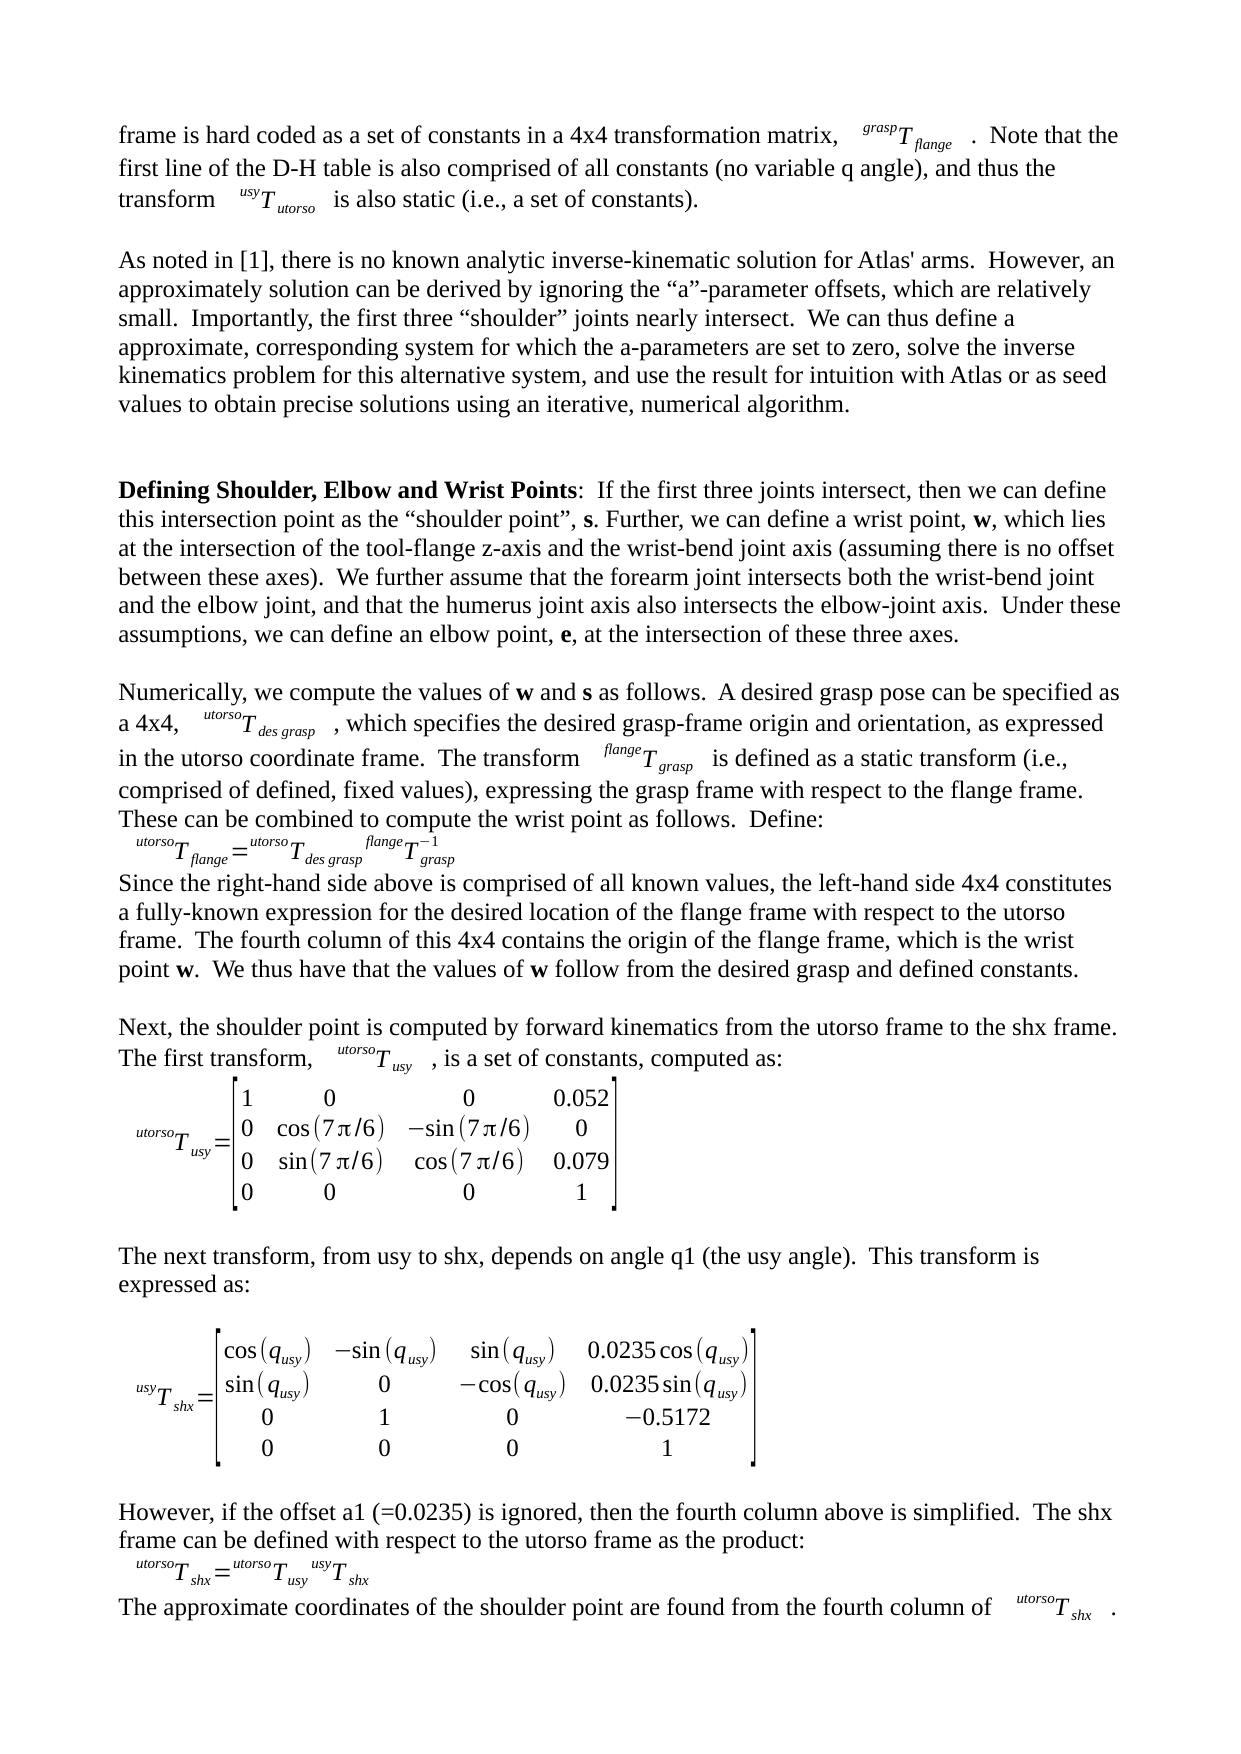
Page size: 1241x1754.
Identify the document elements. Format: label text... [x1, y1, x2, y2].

text The approximate coordinates of the shoulder point are found from the fourth column of . With the approximation that a1 =0 (i.e., ignoring the constant 0.0235), the 4th column of contains: [118, 1589, 1122, 1624]
text In addition to the above frames, a grasp frame is defined on the palm of the Sandia hand, which is useful for specifying power grasps. This frame has its origin on the surface of the palm, the z axis normal to the palm (pointing outwards), and the y axis lying parallel to a cylindrical “hump” feature (pointing towards the thumb). The transform between the “flange” frame and the defined “grasp” frame is hard coded as a set of constants in a 4x4 transformation matrix, . Note that the first line of the D-H table is also comprised of all constants (no variable q angle), and thus the transform is also static (i.e., a set of constants). [118, 118, 1122, 217]
text Next, the shoulder point is computed by forward kinematics from the utorso frame to the shx frame. The first transform, , is a set of constants, computed as: [118, 1012, 1122, 1075]
text Numerically, we compute the values of w and s as follows. A desired grasp pose can be specified as a 4x4, , which specifies the desired grasp-frame origin and orientation, as expressed in the utorso coordinate frame. The transform is defined as a static transform (i.e., comprised of defined, fixed values), expressing the grasp frame with respect to the flange frame. These can be combined to compute the wrist point as follows. Define: [118, 677, 1122, 833]
text The next transform, from usy to shx, depends on angle q1 (the usy angle). This transform is expressed as: [118, 1241, 1122, 1298]
text As noted in [1], there is no known analytic inverse-kinematic solution for Atlas' arms. However, an approximately solution can be derived by ignoring the “a”-parameter offsets, which are relatively small. Importantly, the first three “shoulder” joints nearly intersect. We can thus define a approximate, corresponding system for which the a-parameters are set to zero, solve the inverse kinematics problem for this alternative system, and use the result for intuition with Atlas or as seed values to obtain precise solutions using an iterative, numerical algorithm. [118, 246, 1122, 418]
text Defining Shoulder, Elbow and Wrist Points: If the first three joints intersect, then we can define this intersection point as the “shoulder point”, s. Further, we can define a wrist point, w, which lies at the intersection of the tool-flange z-axis and the wrist-bend joint axis (assuming there is no offset between these axes). We further assume that the forearm joint intersects both the wrist-bend joint and the elbow joint, and that the humerus joint axis also intersects the elbow-joint axis. Under these assumptions, we can define an elbow point, e, at the intersection of these three axes. [118, 476, 1122, 648]
text Since the right-hand side above is comprised of all known values, the left-hand side 4x4 constitutes a fully-known expression for the desired location of the flange frame with respect to the utorso frame. The fourth column of this 4x4 contains the origin of the flange frame, which is the wrist point w. We thus have that the values of w follow from the desired grasp and defined constants. [118, 868, 1122, 983]
text However, if the offset a1 (=0.0235) is ignored, then the fourth column above is simplified. The shx frame can be defined with respect to the utorso frame as the product: [118, 1497, 1122, 1554]
